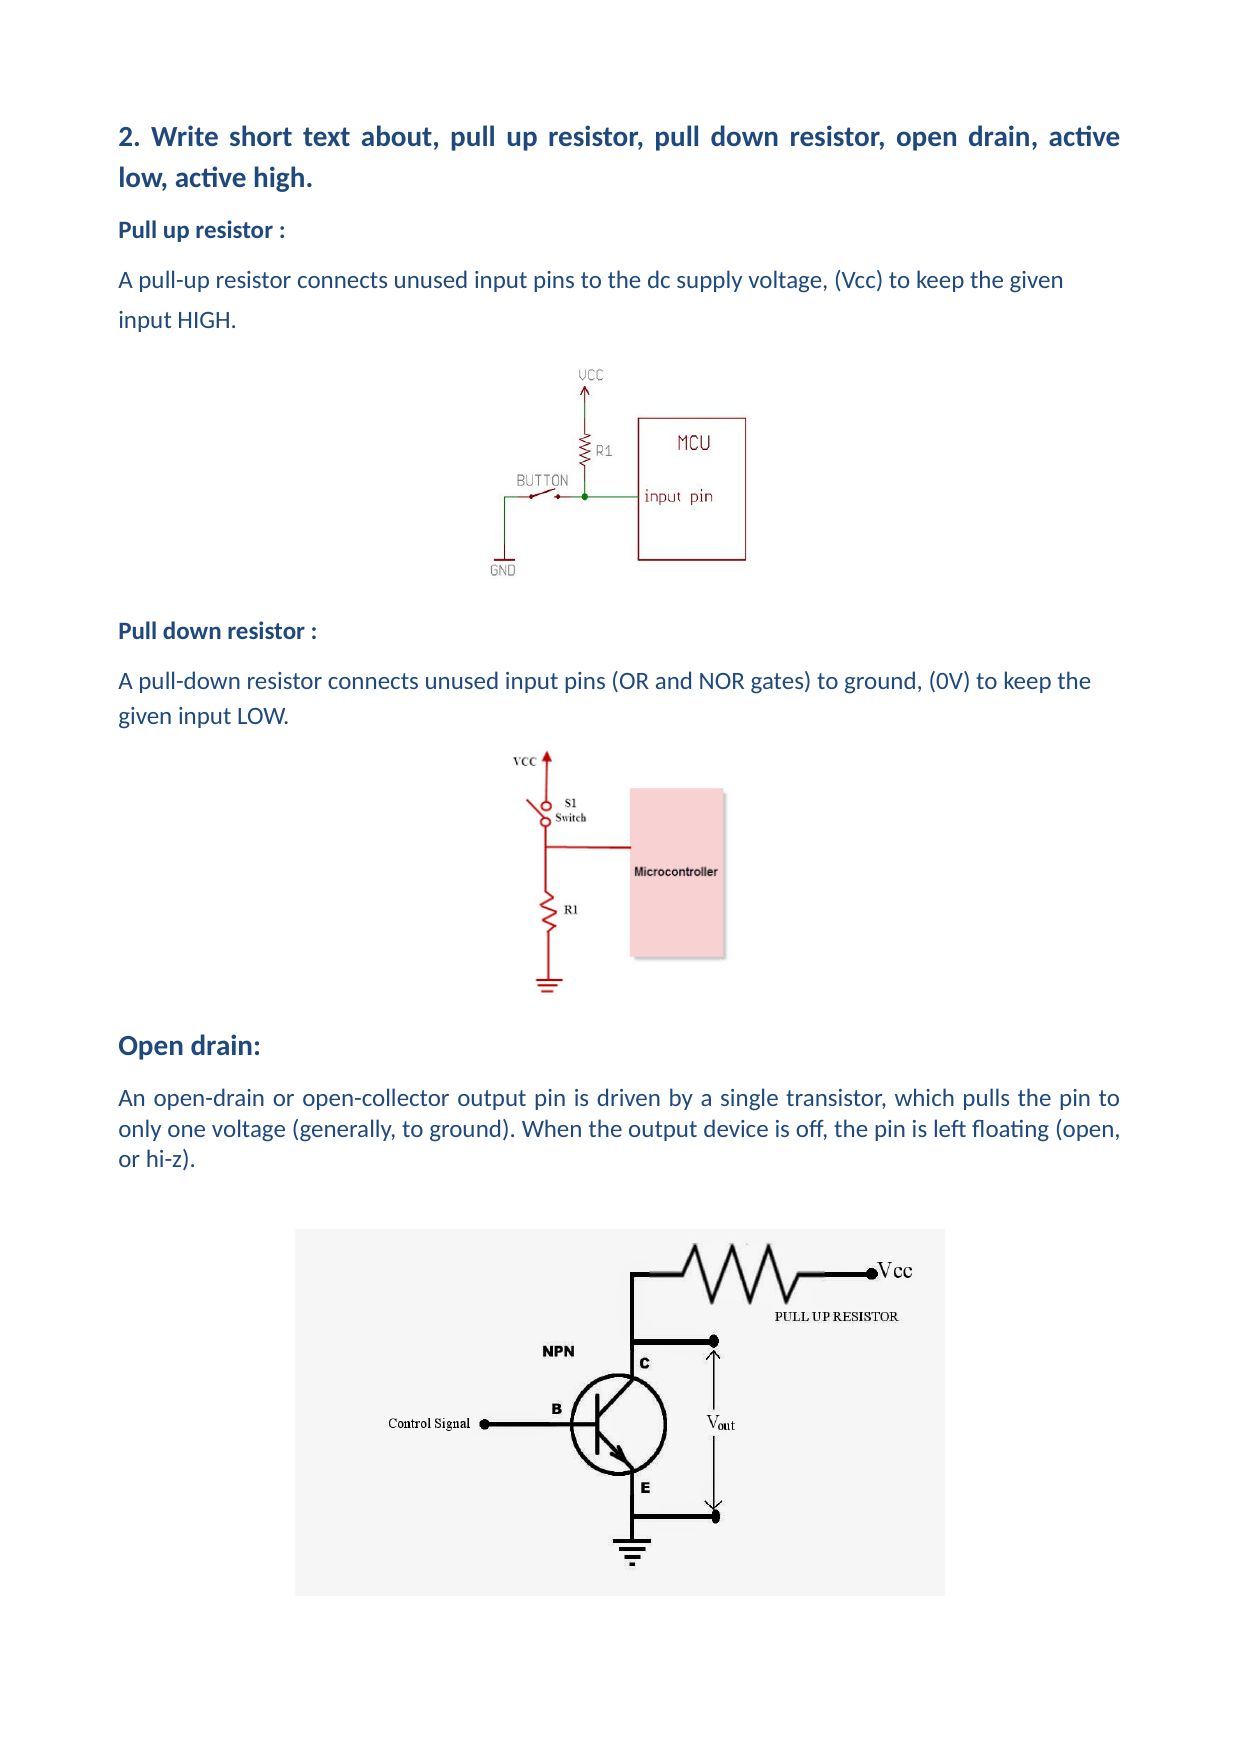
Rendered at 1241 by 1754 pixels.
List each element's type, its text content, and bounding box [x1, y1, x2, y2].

text Pull down resistor : [118, 615, 1122, 646]
text A pull-down resistor connects unused input pins (OR and NOR gates) to ground, (0V) to keep the given input LOW. [118, 665, 1122, 730]
text An open-drain or open-collector output pin is driven by a single transistor, which pulls the pin to only one voltage (generally, to ground). When the output device is off, the pin is left floating (open, or hi-z). [118, 1083, 1122, 1174]
text 2. Write short text about, pull up resistor, pull down resistor, open drain, active low, active high. [118, 118, 1122, 195]
picture [485, 355, 756, 589]
picture [511, 749, 729, 997]
picture [295, 1229, 945, 1596]
text A pull-up resistor connects unused input pins to the dc supply voltage, (Vcc) to keep the given input HIGH. [118, 264, 1122, 336]
text Pull up resistor : [118, 214, 1122, 245]
text Open drain: [118, 1027, 1122, 1063]
